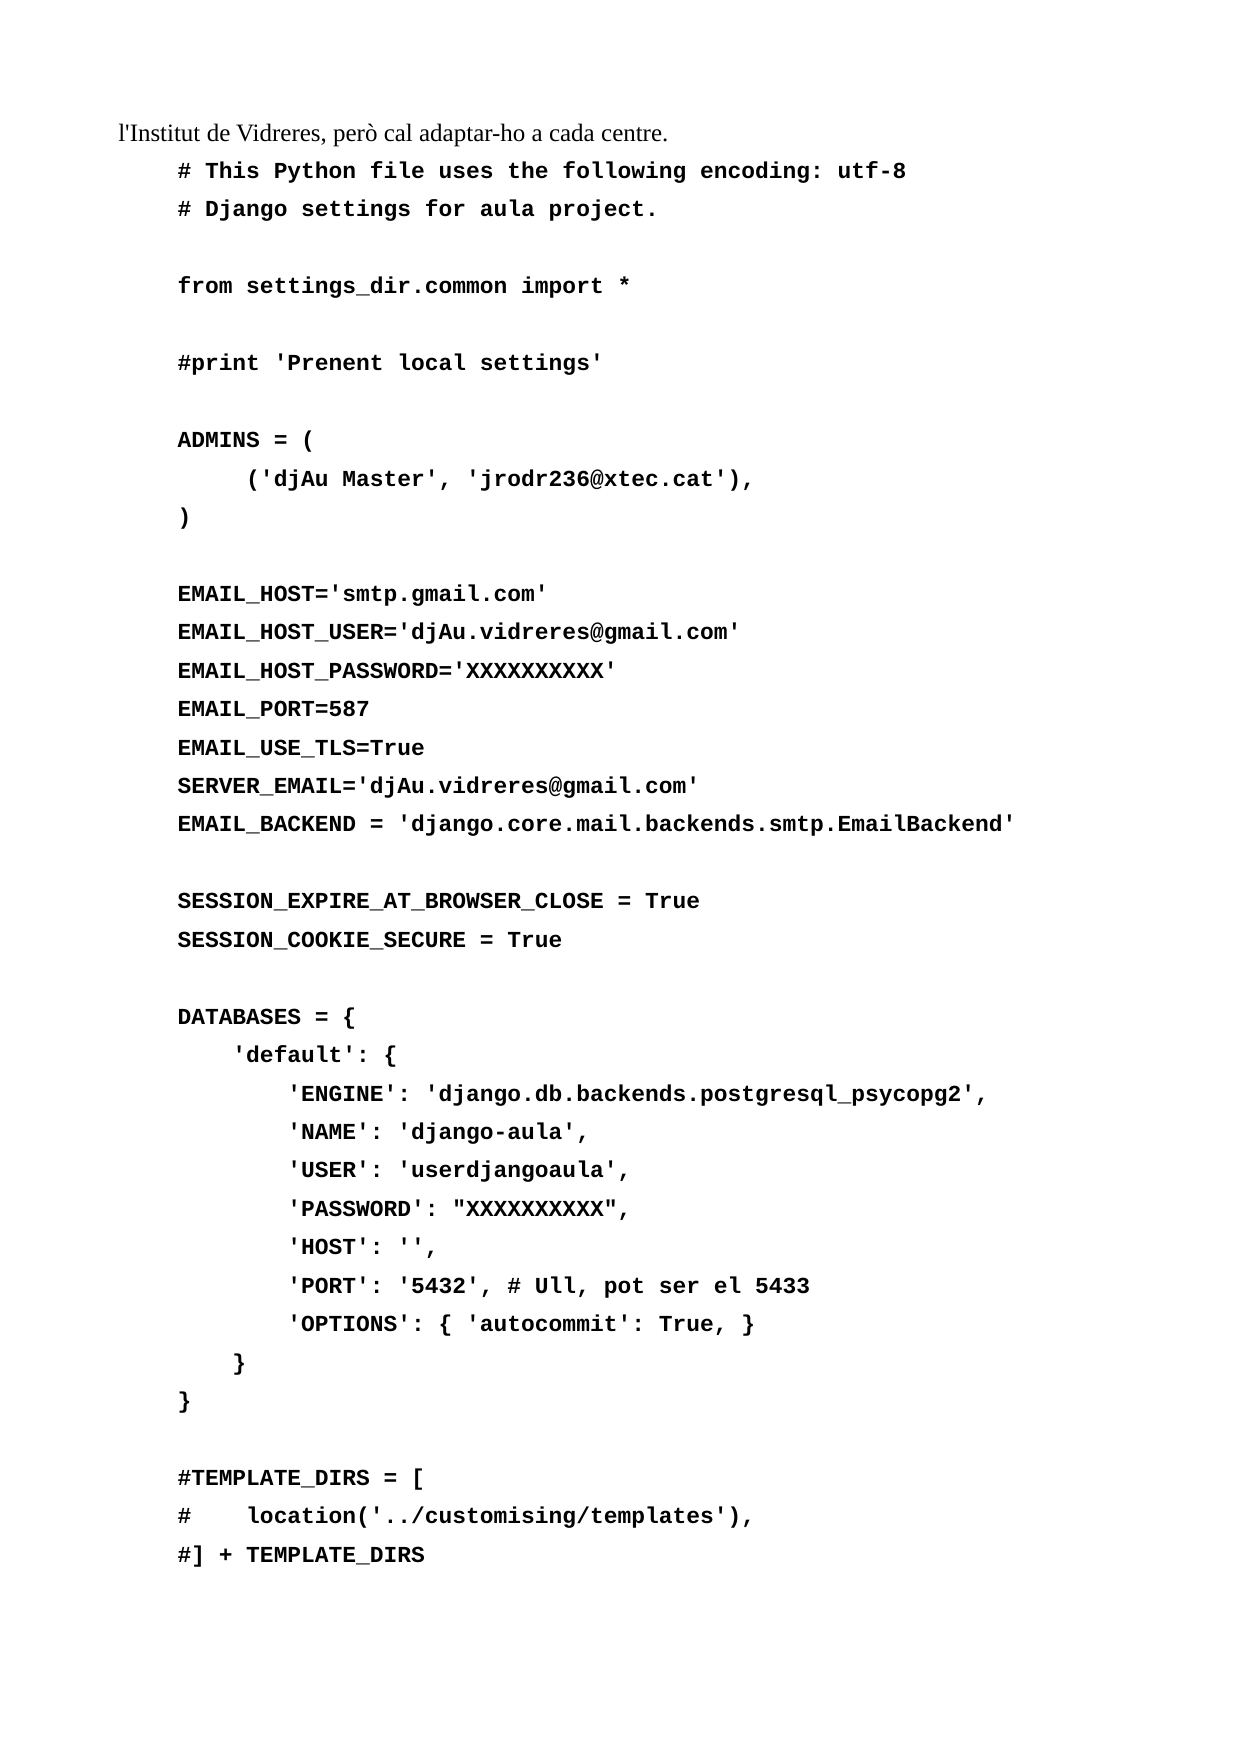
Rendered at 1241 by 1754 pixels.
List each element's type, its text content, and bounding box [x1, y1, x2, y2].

text from settings_dir.common import * [177, 275, 1122, 301]
text 'PASSWORD': "XXXXXXXXXX", [177, 1197, 1122, 1223]
text SESSION_EXPIRE_AT_BROWSER_CLOSE = True [177, 890, 1122, 916]
text #print 'Prenent local settings' [177, 352, 1122, 377]
text EMAIL_HOST='smtp.gmail.com' [177, 582, 1122, 608]
text EMAIL_PORT=587 [177, 697, 1122, 723]
text } [177, 1389, 1122, 1415]
text 'ENGINE': 'django.db.backends.postgresql_psycopg2', [177, 1082, 1122, 1108]
text 'OPTIONS': { 'autocommit': True, } [177, 1312, 1122, 1338]
text EMAIL_BACKEND = 'django.core.mail.backends.smtp.EmailBackend' [177, 813, 1122, 839]
text # location('../customising/templates'), [177, 1505, 1122, 1531]
text ('djAu Master', 'jrodr236@xtec.cat'), [177, 467, 1122, 493]
text DATABASES = { [177, 1005, 1122, 1031]
text EMAIL_HOST_USER='djAu.vidreres@gmail.com' [177, 621, 1122, 647]
text #TEMPLATE_DIRS = [ [177, 1466, 1122, 1492]
text 'USER': 'userdjangoaula', [177, 1159, 1122, 1185]
text 'default': { [177, 1043, 1122, 1069]
text l'Institut de Vidreres, però cal adaptar-ho a cada centre. [118, 118, 1122, 147]
text # This Python file uses the following encoding: utf-8 [177, 159, 1122, 185]
text 'HOST': '', [177, 1236, 1122, 1262]
text ) [177, 505, 1122, 531]
text #] + TEMPLATE_DIRS [177, 1543, 1122, 1569]
text EMAIL_HOST_PASSWORD='XXXXXXXXXX' [177, 659, 1122, 685]
text 'PORT': '5432', # Ull, pot ser el 5433 [177, 1274, 1122, 1300]
text EMAIL_USE_TLS=True [177, 736, 1122, 762]
text SERVER_EMAIL='djAu.vidreres@gmail.com' [177, 774, 1122, 800]
text ADMINS = ( [177, 428, 1122, 454]
text 'NAME': 'django-aula', [177, 1120, 1122, 1146]
text # Django settings for aula project. [177, 198, 1122, 224]
text SESSION_COOKIE_SECURE = True [177, 928, 1122, 954]
text } [177, 1351, 1122, 1377]
